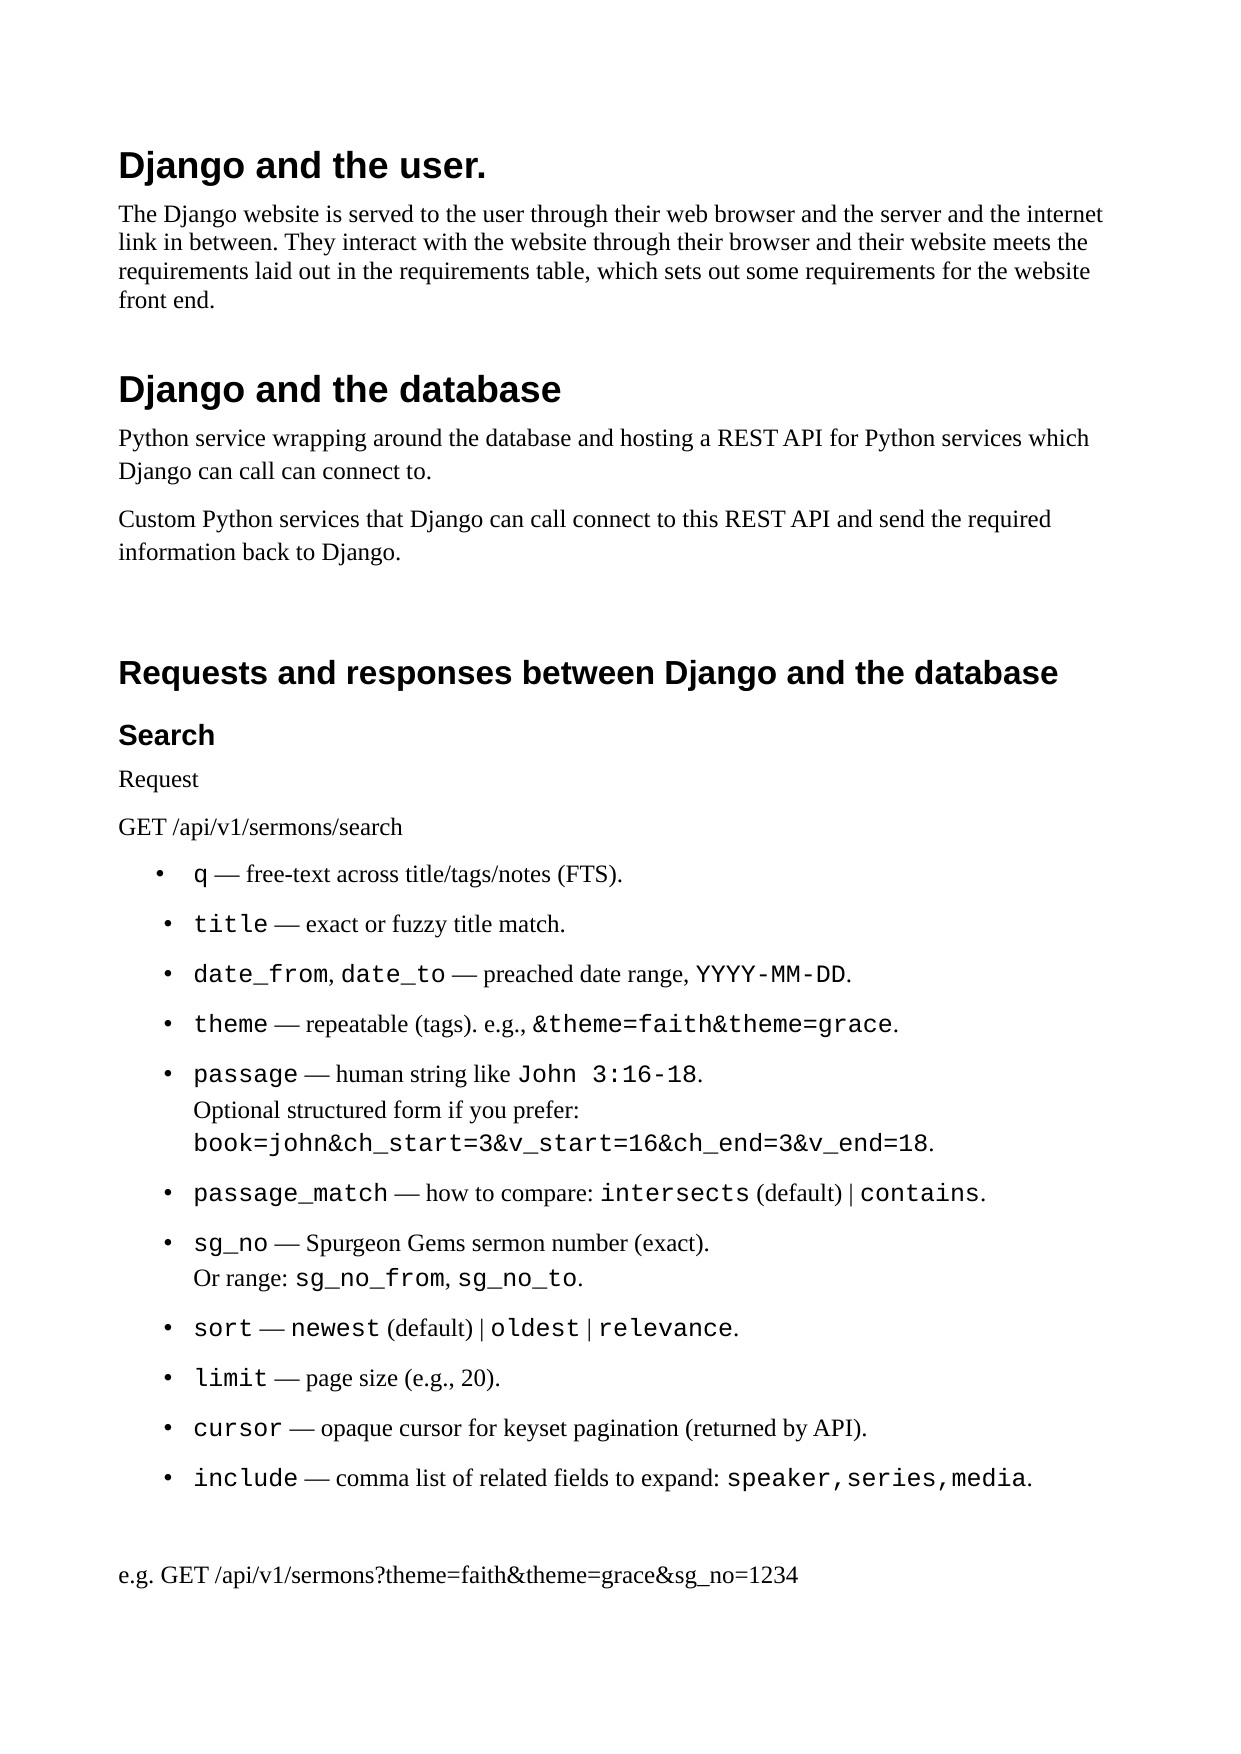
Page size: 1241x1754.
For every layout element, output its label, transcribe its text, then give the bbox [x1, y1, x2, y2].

text e.g. GET /api/v1/sermons?theme=faith&theme=grace&sg_no=1234 [118, 1560, 1122, 1589]
list title — exact or fuzzy title match. [164, 909, 1122, 940]
list limit — page size (e.g., 20). [164, 1363, 1122, 1394]
list sg_no — Spurgeon Gems sermon number (exact). Or range: sg_no_from, sg_no_to. [164, 1228, 1122, 1294]
text Python service wrapping around the database and hosting a REST API for Python services which Django can call can connect to. [118, 423, 1122, 485]
text GET /api/v1/sermons/search [118, 812, 1122, 841]
text Request [118, 764, 1122, 793]
subtitle Django and the database [118, 367, 1122, 411]
text Custom Python services that Django can call connect to this REST API and send the required information back to Django. [118, 504, 1122, 566]
list date_from, date_to — preached date range, YYYY-MM-DD. [164, 959, 1122, 990]
list passage_match — how to compare: intersects (default) | contains. [164, 1178, 1122, 1208]
subtitle Search [118, 718, 1122, 752]
list sort — newest (default) | oldest | relevance. [164, 1313, 1122, 1344]
text The Django website is served to the user through their web browser and the server and the internet link in between. They interact with the website through their browser and their website meets the requirements laid out in the requirements table, which sets out some requirements for the website front end. [118, 199, 1122, 314]
list theme — repeatable (tags). e.g., &theme=faith&theme=grace. [164, 1009, 1122, 1040]
subtitle Django and the user. [118, 143, 1122, 186]
list cursor — opaque cursor for keyset pagination (returned by API). [164, 1413, 1122, 1444]
subtitle Requests and responses between Django and the database [118, 653, 1122, 691]
list passage — human string like John 3:16-18. Optional structured form if you prefer: book=john&ch_start=3&v_start=16&ch_end=3&v_end=18. [164, 1059, 1122, 1158]
list include — comma list of related fields to expand: speaker,series,media. [164, 1463, 1122, 1494]
list q — free-text across title/tags/notes (FTS). [156, 859, 1122, 890]
